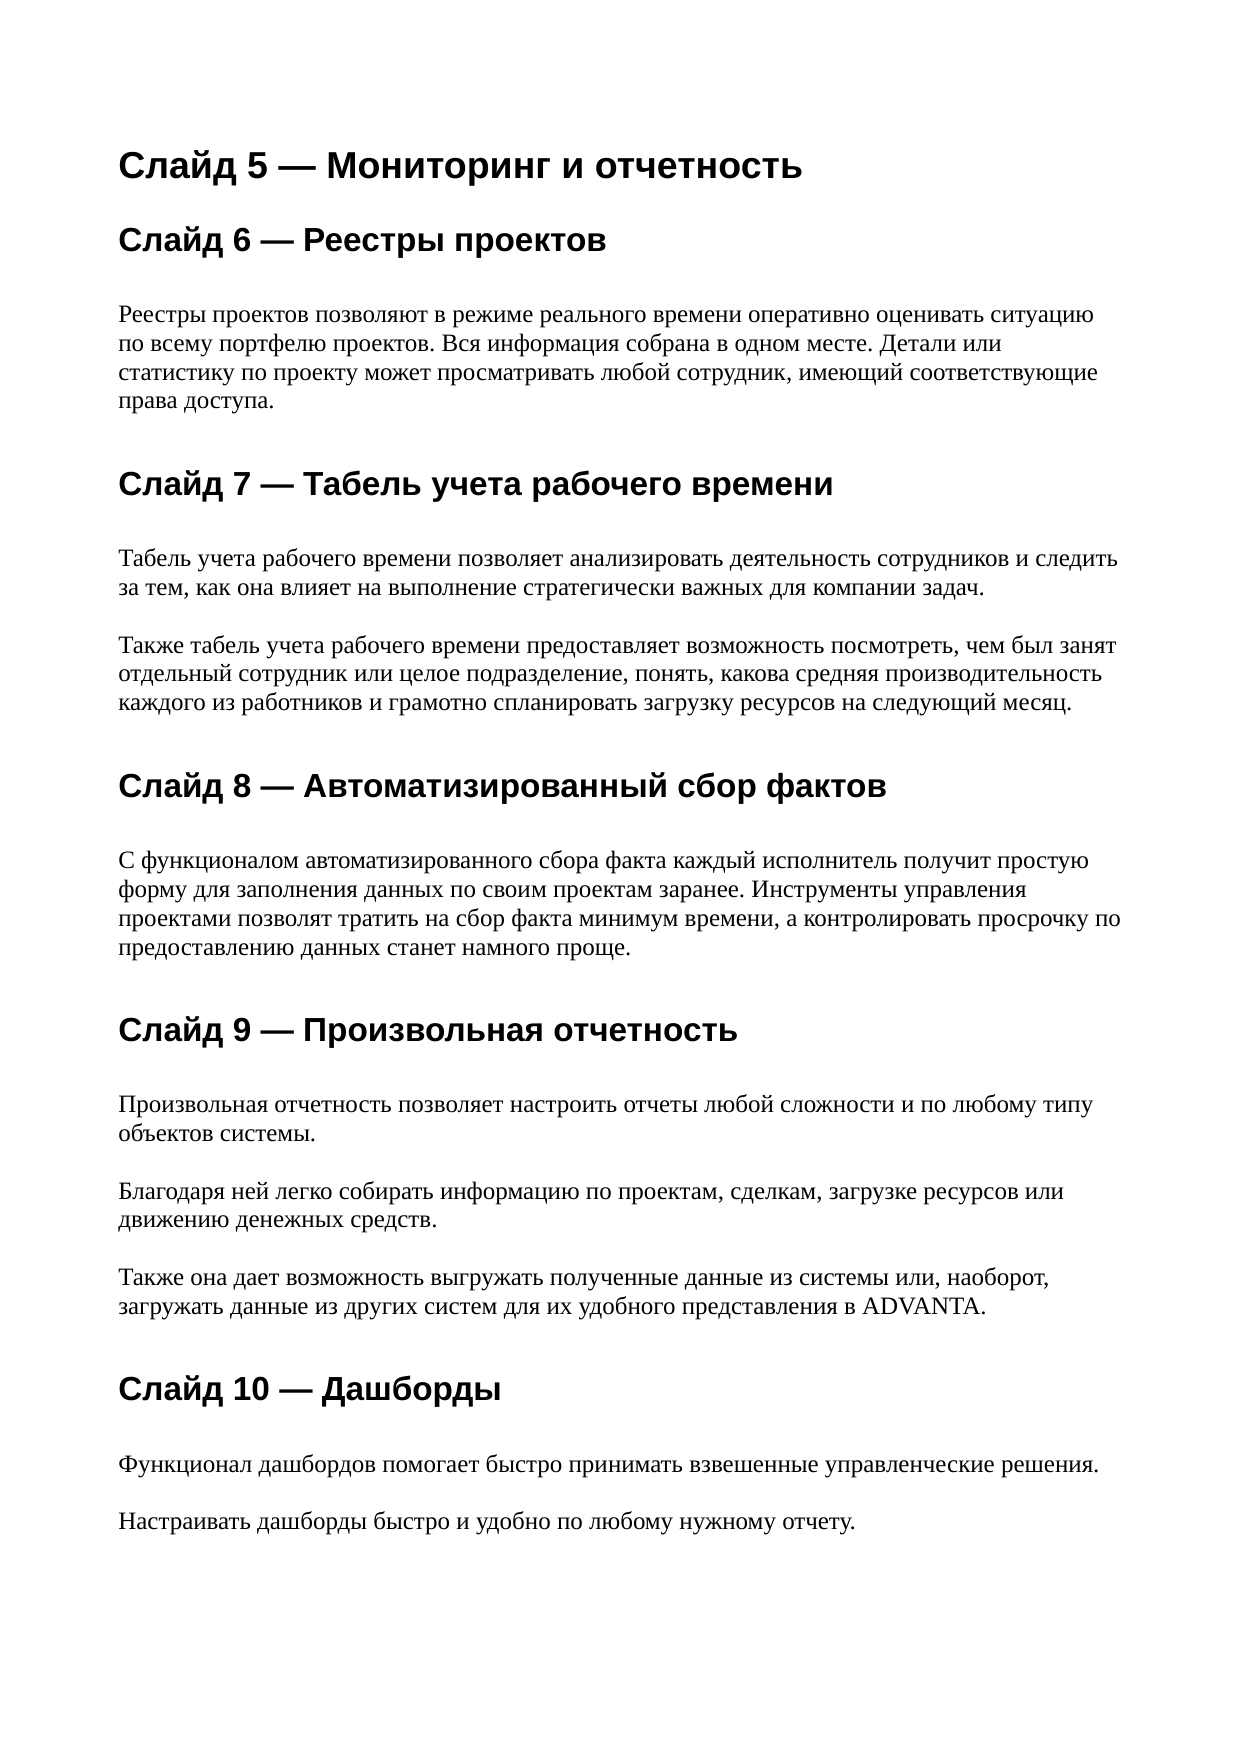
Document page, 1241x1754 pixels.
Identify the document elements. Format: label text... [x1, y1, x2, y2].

text Реестры проектов позволяют в режиме реального времени оперативно оценивать ситуацию по всему портфелю проектов. Вся информация собрана в одном месте. Детали или статистику по проекту может просматривать любой сотрудник, имеющий соответствующие права доступа. [118, 299, 1122, 414]
text Произвольная отчетность позволяет настроить отчеты любой сложности и по любому типу объектов системы. [118, 1089, 1122, 1147]
text С функционалом автоматизированного сбора факта каждый исполнитель получит простую форму для заполнения данных по своим проектам заранее. Инструменты управления проектами позволят тратить на сбор факта минимум времени, а контролировать просрочку по предоставлению данных станет намного проще. [118, 845, 1122, 960]
text Благодаря ней легко собирать информацию по проектам, сделкам, загрузке ресурсов или движению денежных средств. [118, 1176, 1122, 1233]
text Табель учета рабочего времени позволяет анализировать деятельность сотрудников и следить за тем, как она влияет на выполнение стратегически важных для компании задач. [118, 543, 1122, 601]
subtitle Слайд 9 — Произвольная отчетность [118, 1010, 1122, 1048]
text Функционал дашбордов помогает быстро принимать взвешенные управленческие решения. [118, 1449, 1122, 1478]
subtitle Слайд 10 — Дашборды [118, 1369, 1122, 1408]
subtitle Слайд 5 — Мониторинг и отчетность [118, 143, 1122, 186]
subtitle Слайд 6 — Реестры проектов [118, 219, 1122, 258]
subtitle Слайд 8 — Автоматизированный сбор фактов [118, 766, 1122, 804]
text Также она дает возможность выгружать полученные данные из системы или, наоборот, загружать данные из других систем для их удобного представления в ADVANTA. [118, 1262, 1122, 1319]
text Настраивать дашборды быстро и удобно по любому нужному отчету. [118, 1506, 1122, 1535]
text Также табель учета рабочего времени предоставляет возможность посмотреть, чем был занят отдельный сотрудник или целое подразделение, понять, какова средняя производительность каждого из работников и грамотно спланировать загрузку ресурсов на следующий месяц. [118, 630, 1122, 716]
subtitle Слайд 7 — Табель учета рабочего времени [118, 464, 1122, 502]
